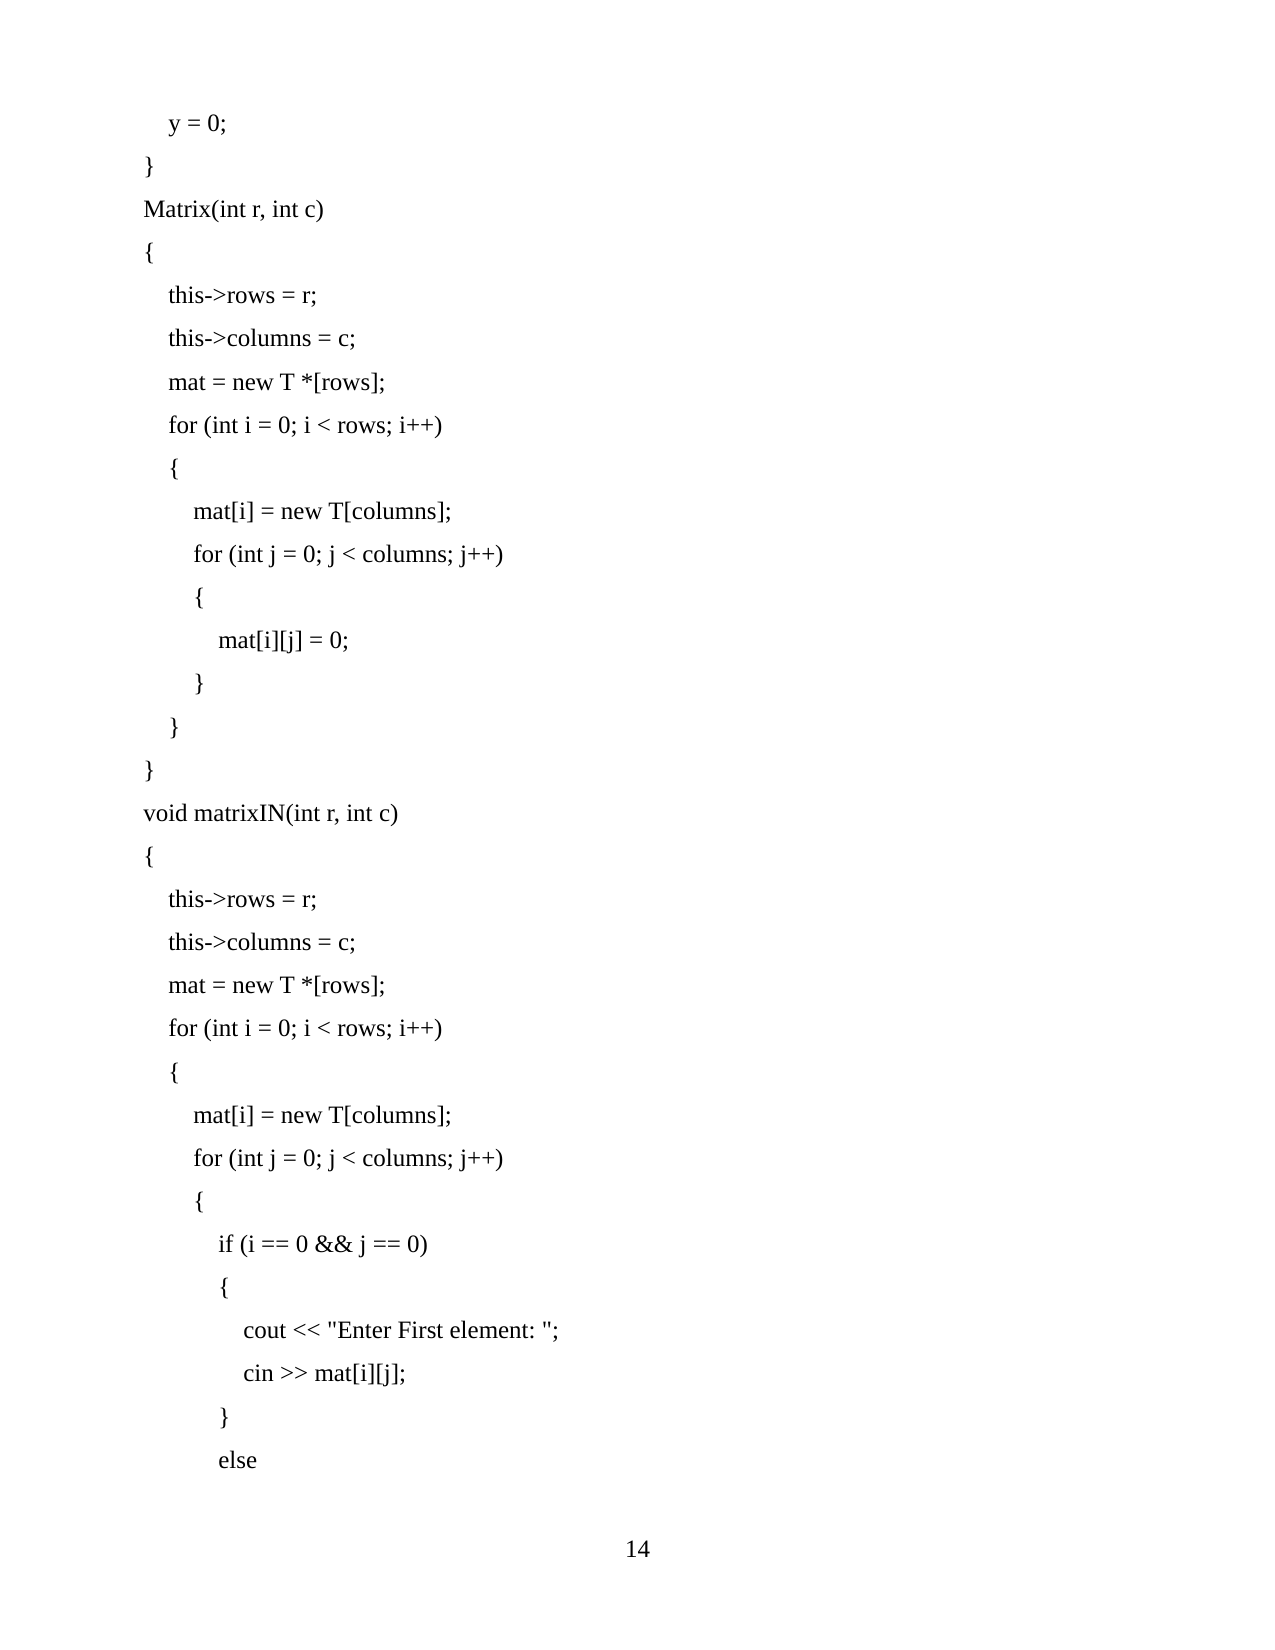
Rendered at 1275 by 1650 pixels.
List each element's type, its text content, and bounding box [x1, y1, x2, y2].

text { [118, 237, 1157, 266]
text cout << "Enter First element: "; [118, 1315, 1157, 1344]
text } [118, 755, 1157, 783]
text mat = new T *[rows]; [118, 970, 1157, 999]
text { [118, 1272, 1157, 1301]
text this->columns = c; [118, 927, 1157, 956]
text mat[i][j] = 0; [118, 625, 1157, 654]
text this->columns = c; [118, 323, 1157, 352]
text mat[i] = new T[columns]; [118, 1100, 1157, 1128]
text for (int i = 0; i < rows; i++) [118, 1013, 1157, 1042]
text } [118, 151, 1157, 180]
text this->rows = r; [118, 884, 1157, 913]
text Matrix(int r, int c) [118, 194, 1157, 223]
text { [118, 582, 1157, 611]
text } [118, 712, 1157, 740]
text } [118, 668, 1157, 697]
text { [118, 453, 1157, 482]
text for (int j = 0; j < columns; j++) [118, 1143, 1157, 1172]
text void matrixIN(int r, int c) [118, 798, 1157, 827]
text for (int i = 0; i < rows; i++) [118, 410, 1157, 438]
text this->rows = r; [118, 280, 1157, 309]
text mat = new T *[rows]; [118, 367, 1157, 395]
text for (int j = 0; j < columns; j++) [118, 539, 1157, 568]
text } [118, 1402, 1157, 1430]
text else [118, 1445, 1157, 1473]
text mat[i] = new T[columns]; [118, 496, 1157, 525]
text y = 0; [118, 108, 1157, 137]
text { [118, 1057, 1157, 1085]
text if (i == 0 && j == 0) [118, 1229, 1157, 1258]
text { [118, 1186, 1157, 1215]
text cin >> mat[i][j]; [118, 1358, 1157, 1387]
text { [118, 841, 1157, 870]
